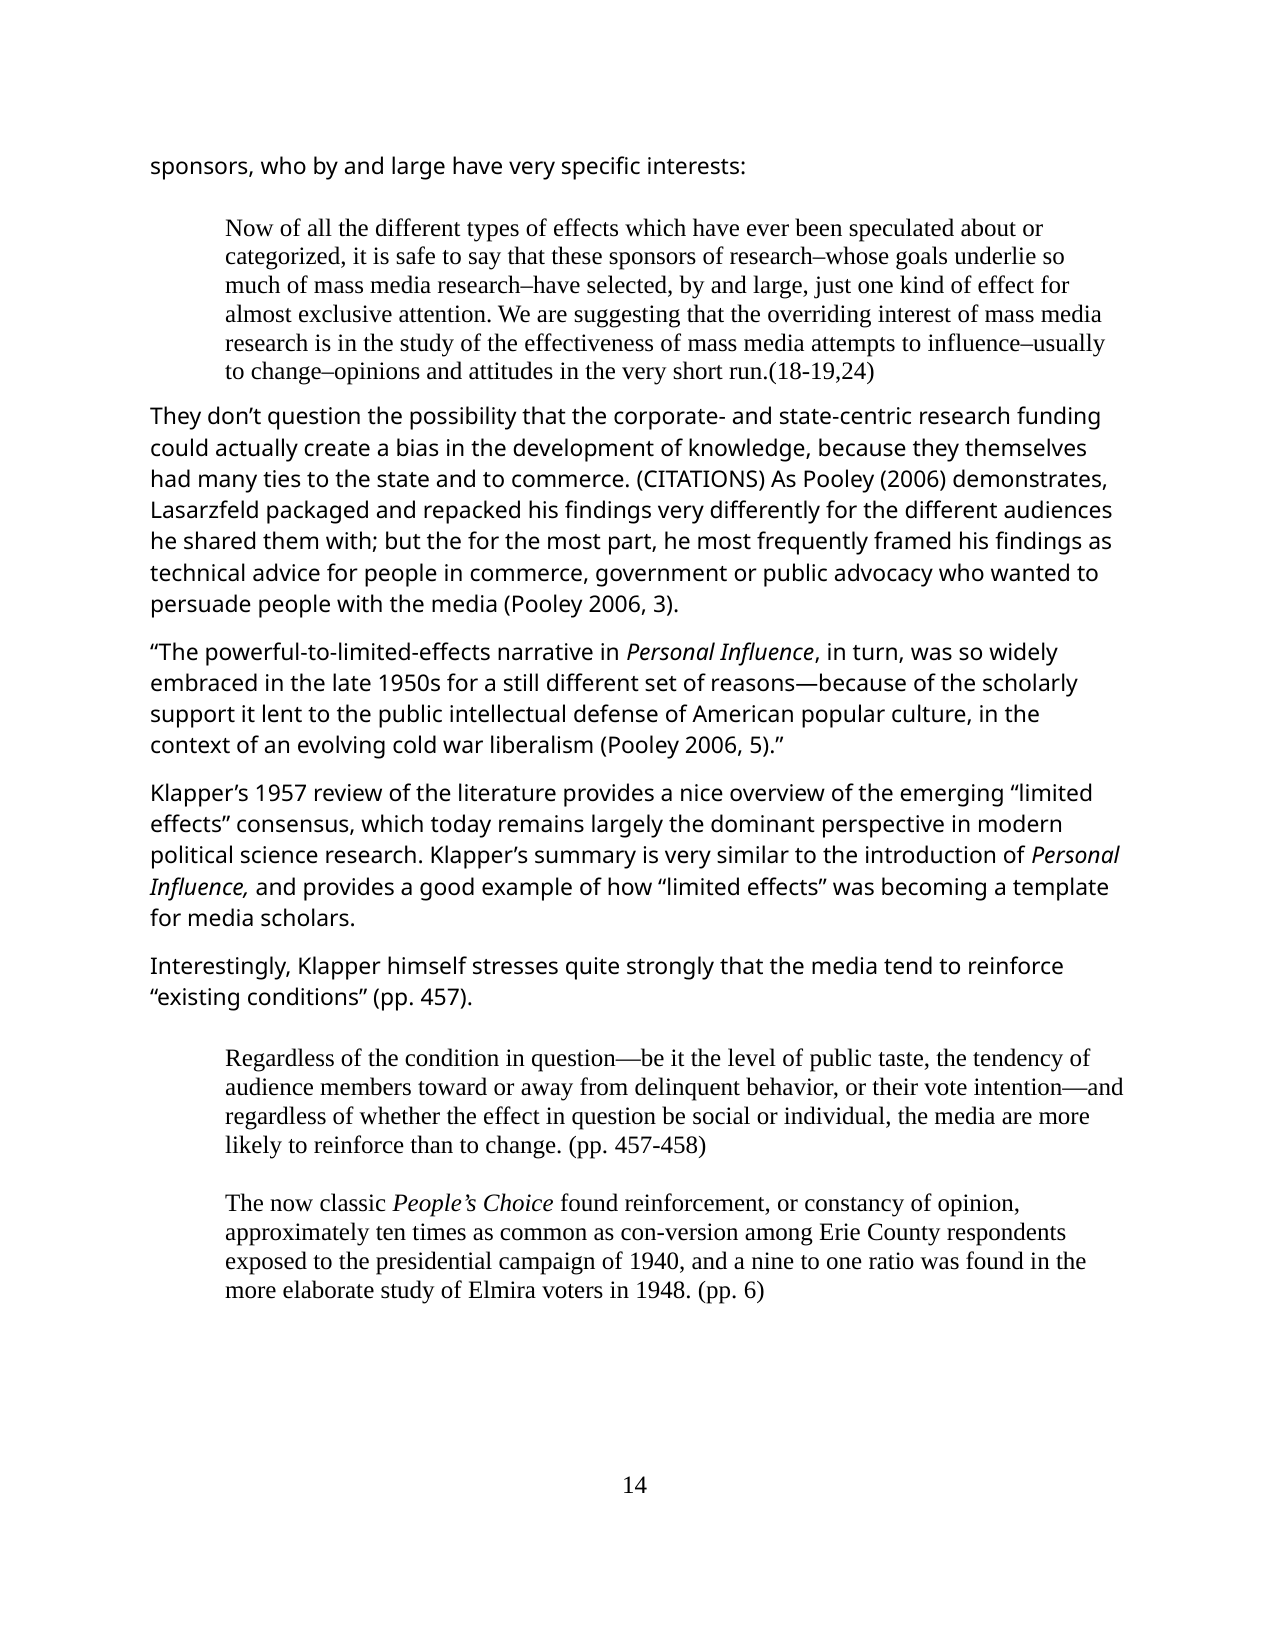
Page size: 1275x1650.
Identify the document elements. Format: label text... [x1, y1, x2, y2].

text sponsors, who by and large have very specific interests: [150, 150, 1125, 181]
text Regardless of the condition in question—be it the level of public taste, the tendency of audience members toward or away from delinquent behavior, or their vote intention—and regardless of whether the effect in question be social or individual, the media are more likely to reinforce than to change. (pp. 457-458) [225, 1043, 1125, 1158]
text Interestingly, Klapper himself stresses quite strongly that the media tend to reinforce “existing conditions” (pp. 457). [150, 949, 1125, 1012]
text Now of all the different types of effects which have ever been speculated about or categorized, it is safe to say that these sponsors of research–whose goals underlie so much of mass media research–have selected, by and large, just one kind of effect for almost exclusive attention. We are suggesting that the overriding interest of mass media research is in the study of the effectiveness of mass media attempts to influence–usually to change–opinions and attitudes in the very short run.(18-19,24) [225, 213, 1125, 385]
text The now classic People’s Choice found reinforcement, or constancy of opinion, approximately ten times as common as con-version among Erie County respondents exposed to the presidential campaign of 1940, and a nine to one ratio was found in the more elaborate study of Elmira voters in 1948. (pp. 6) [225, 1188, 1125, 1303]
text “The powerful-to-limited-effects narrative in Personal Influence, in turn, was so widely embraced in the late 1950s for a still different set of reasons—because of the scholarly support it lent to the public intellectual defense of American popular culture, in the context of an evolving cold war liberalism (Pooley 2006, 5).” [150, 635, 1125, 760]
text They don’t question the possibility that the corporate- and state-centric research funding could actually create a bias in the development of knowledge, because they themselves had many ties to the state and to commerce. (CITATIONS) As Pooley (2006) demonstrates, Lasarzfeld packaged and repacked his findings very differently for the different audiences he shared them with; but the for the most part, he most frequently framed his findings as technical advice for people in commerce, government or public advocacy who wanted to persuade people with the media (Pooley 2006, 3). [150, 400, 1125, 619]
text Klapper’s 1957 review of the literature provides a nice overview of the emerging “limited effects” consensus, which today remains largely the dominant perspective in modern political science research. Klapper’s summary is very similar to the introduction of Personal Influence, and provides a good example of how “limited effects” was becoming a template for media scholars. [150, 777, 1125, 933]
